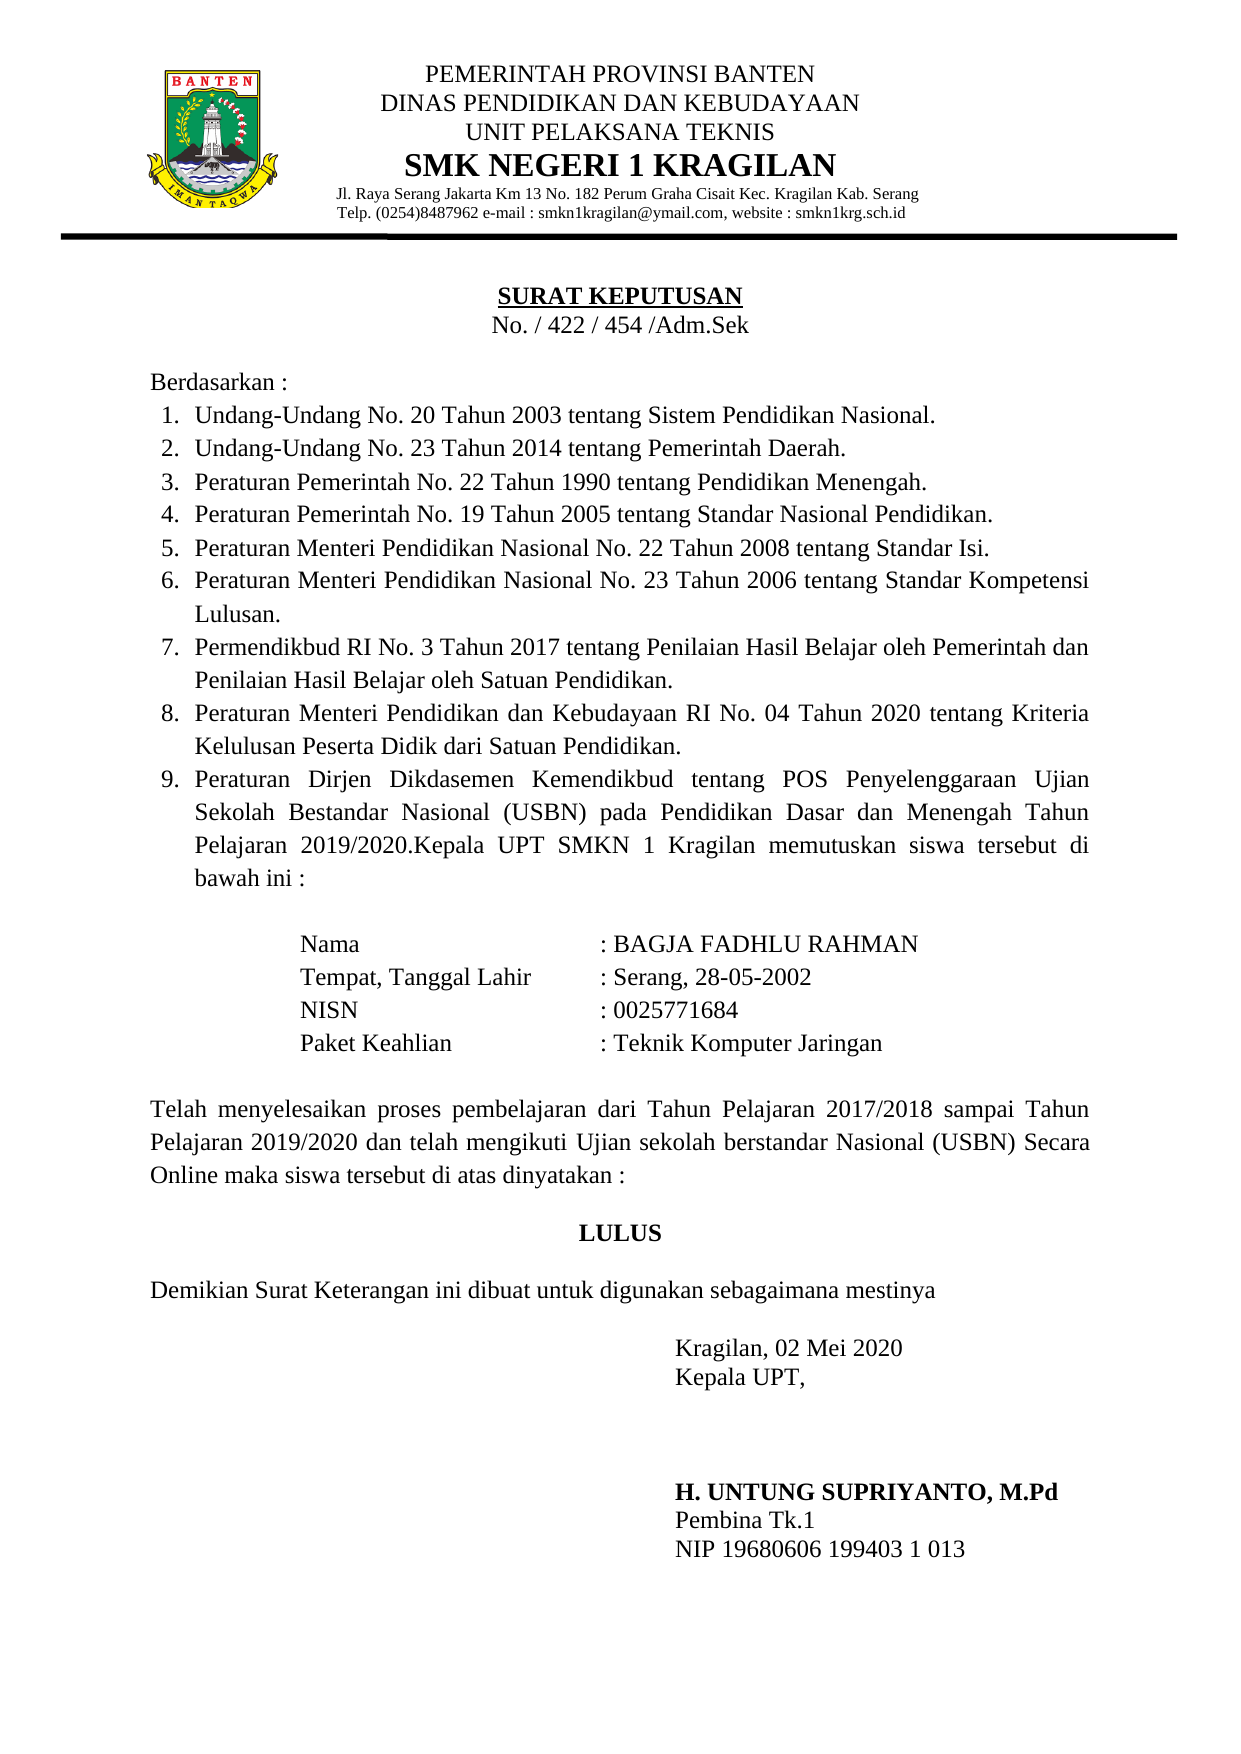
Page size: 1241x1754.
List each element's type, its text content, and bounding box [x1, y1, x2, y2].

text No. / 422 / 454 /Adm.Sek [150, 310, 1090, 339]
list Peraturan Menteri Pendidikan dan Kebudayaan RI No. 04 Tahun 2020 tentang Kriteria Kelulusan Peserta Didik dari Satuan Pendidikan. [179, 698, 1090, 759]
text Telah menyelesaikan proses pembelajaran dari Tahun Pelajaran 2017/2018 sampai Tahun Pelajaran 2019/2020 dan telah mengikuti Ujian sekolah berstandar Nasional (USBN) Secara Online maka siswa tersebut di atas dinyatakan : [150, 1094, 1090, 1189]
picture [146, 70, 279, 208]
text NISN : 0025771684 [150, 995, 1090, 1024]
text NIP 19680606 199403 1 013 [150, 1534, 1090, 1563]
list Peraturan Pemerintah No. 22 Tahun 1990 tentang Pendidikan Menengah. [179, 467, 1090, 495]
list Peraturan Menteri Pendidikan Nasional No. 22 Tahun 2008 tentang Standar Isi. [179, 533, 1090, 561]
list Permendikbud RI No. 3 Tahun 2017 tentang Penilaian Hasil Belajar oleh Pemerintah dan Penilaian Hasil Belajar oleh Satuan Pendidikan. [179, 632, 1090, 693]
text Demikian Surat Keterangan ini dibuat untuk digunakan sebagaimana mestinya [150, 1276, 1090, 1304]
list Peraturan Dirjen Dikdasemen Kemendikbud tentang POS Penyelenggaraan Ujian Sekolah Bestandar Nasional (USBN) pada Pendidikan Dasar dan Menengah Tahun Pelajaran 2019/2020.Kepala UPT SMKN 1 Kragilan memutuskan siswa tersebut di bawah ini : [179, 764, 1090, 892]
text LULUS [150, 1218, 1090, 1247]
text Paket Keahlian : Teknik Komputer Jaringan [150, 1028, 1090, 1057]
text Kragilan, 02 Mei 2020 [150, 1333, 1090, 1362]
text Kepala UPT, [150, 1362, 1090, 1391]
list Peraturan Pemerintah No. 19 Tahun 2005 tentang Standar Nasional Pendidikan. [179, 499, 1090, 528]
list Undang-Undang No. 20 Tahun 2003 tentang Sistem Pendidikan Nasional. [179, 401, 1090, 429]
text H. UNTUNG SUPRIYANTO, M.Pd [150, 1477, 1090, 1506]
text SURAT KEPUTUSAN [150, 281, 1090, 310]
text Nama : BAGJA FADHLU RAHMAN [150, 929, 1090, 958]
list Peraturan Menteri Pendidikan Nasional No. 23 Tahun 2006 tentang Standar Kompetensi Lulusan. [179, 566, 1090, 627]
list Undang-Undang No. 23 Tahun 2014 tentang Pemerintah Daerah. [179, 433, 1090, 462]
text Berdasarkan : [150, 367, 1090, 396]
text Pembina Tk.1 [150, 1506, 1090, 1534]
text Tempat, Tanggal Lahir : Serang, 28-05-2002 [150, 962, 1090, 991]
